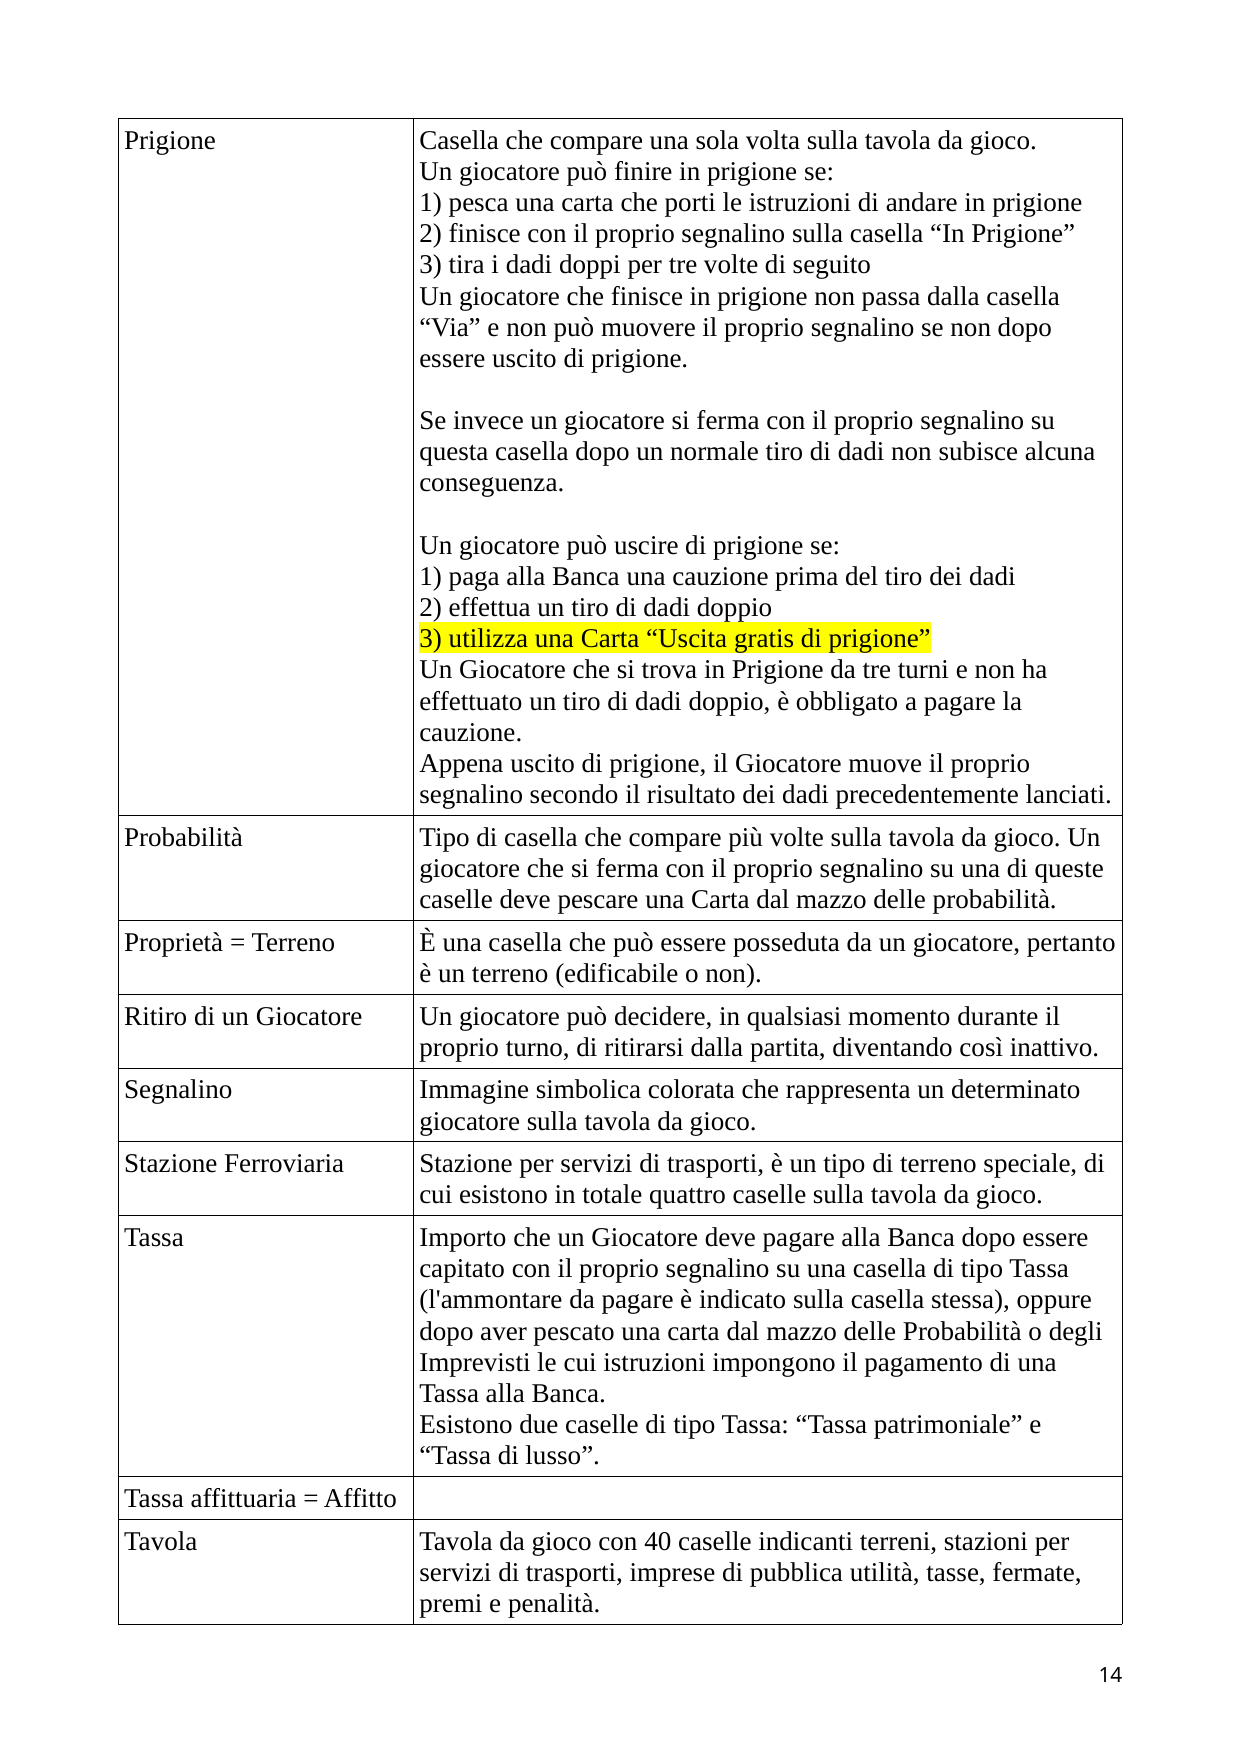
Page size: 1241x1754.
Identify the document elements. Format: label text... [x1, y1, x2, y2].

table_cell Tavola da gioco con 40 caselle indicanti terreni, stazioni per servizi di trasporti, imprese di pubblica utilità, tasse, fermate, premi e penalità. [414, 1520, 1122, 1624]
table_cell Casella che compare una sola volta sulla tavola da gioco. Un giocatore può finire in prigione se: 1) pesca una carta che porti le istruzioni di andare in prigione 2) finisce con il proprio segnalino sulla casella “In Prigione” 3) tira i dadi doppi per tre volte di seguito Un giocatore che finisce in prigione non passa dalla casella “Via” e non può muovere il proprio segnalino se non dopo essere uscito di prigione. Se invece un giocatore si ferma con il proprio segnalino su questa casella dopo un normale tiro di dadi non subisce alcuna conseguenza. Un giocatore può uscire di prigione se: 1) paga alla Banca una cauzione prima del tiro dei dadi 2) effettua un tiro di dadi doppio 3) utilizza una Carta “Uscita gratis di prigione” Un Giocatore che si trova in Prigione da tre turni e non ha effettuato un tiro di dadi doppio, è obbligato a pagare la cauzione. Appena uscito di prigione, il Giocatore muove il proprio segnalino secondo il risultato dei dadi precedentemente lanciati. [414, 119, 1122, 815]
table_cell Proprietà = Terreno [119, 921, 413, 994]
table_cell Ritiro di un Giocatore [119, 995, 413, 1068]
table_cell Un giocatore può decidere, in qualsiasi momento durante il proprio turno, di ritirarsi dalla partita, diventando così inattivo. [414, 995, 1122, 1068]
table_cell Segnalino [119, 1069, 413, 1141]
table_cell Importo che un Giocatore deve pagare alla Banca dopo essere capitato con il proprio segnalino su una casella di tipo Tassa (l'ammontare da pagare è indicato sulla casella stessa), oppure dopo aver pescato una carta dal mazzo delle Probabilità o degli Imprevisti le cui istruzioni impongono il pagamento di una Tassa alla Banca. Esistono due caselle di tipo Tassa: “Tassa patrimoniale” e “Tassa di lusso”. [414, 1216, 1122, 1476]
table_cell [414, 1477, 1122, 1519]
table_cell È una casella che può essere posseduta da un giocatore, pertanto è un terreno (edificabile o non). [414, 921, 1122, 994]
table_cell Immagine simbolica colorata che rappresenta un determinato giocatore sulla tavola da gioco. [414, 1069, 1122, 1141]
table_cell Stazione Ferroviaria [119, 1142, 413, 1215]
table_cell Tavola [119, 1520, 413, 1624]
table_cell Tipo di casella che compare più volte sulla tavola da gioco. Un giocatore che si ferma con il proprio segnalino su una di queste caselle deve pescare una Carta dal mazzo delle probabilità. [414, 816, 1122, 920]
table_cell Tassa [119, 1216, 413, 1476]
table_cell Probabilità [119, 816, 413, 920]
table_cell Tassa affittuaria = Affitto [119, 1477, 413, 1519]
table_cell Prigione [119, 119, 413, 815]
table_cell Stazione per servizi di trasporti, è un tipo di terreno speciale, di cui esistono in totale quattro caselle sulla tavola da gioco. [414, 1142, 1122, 1215]
